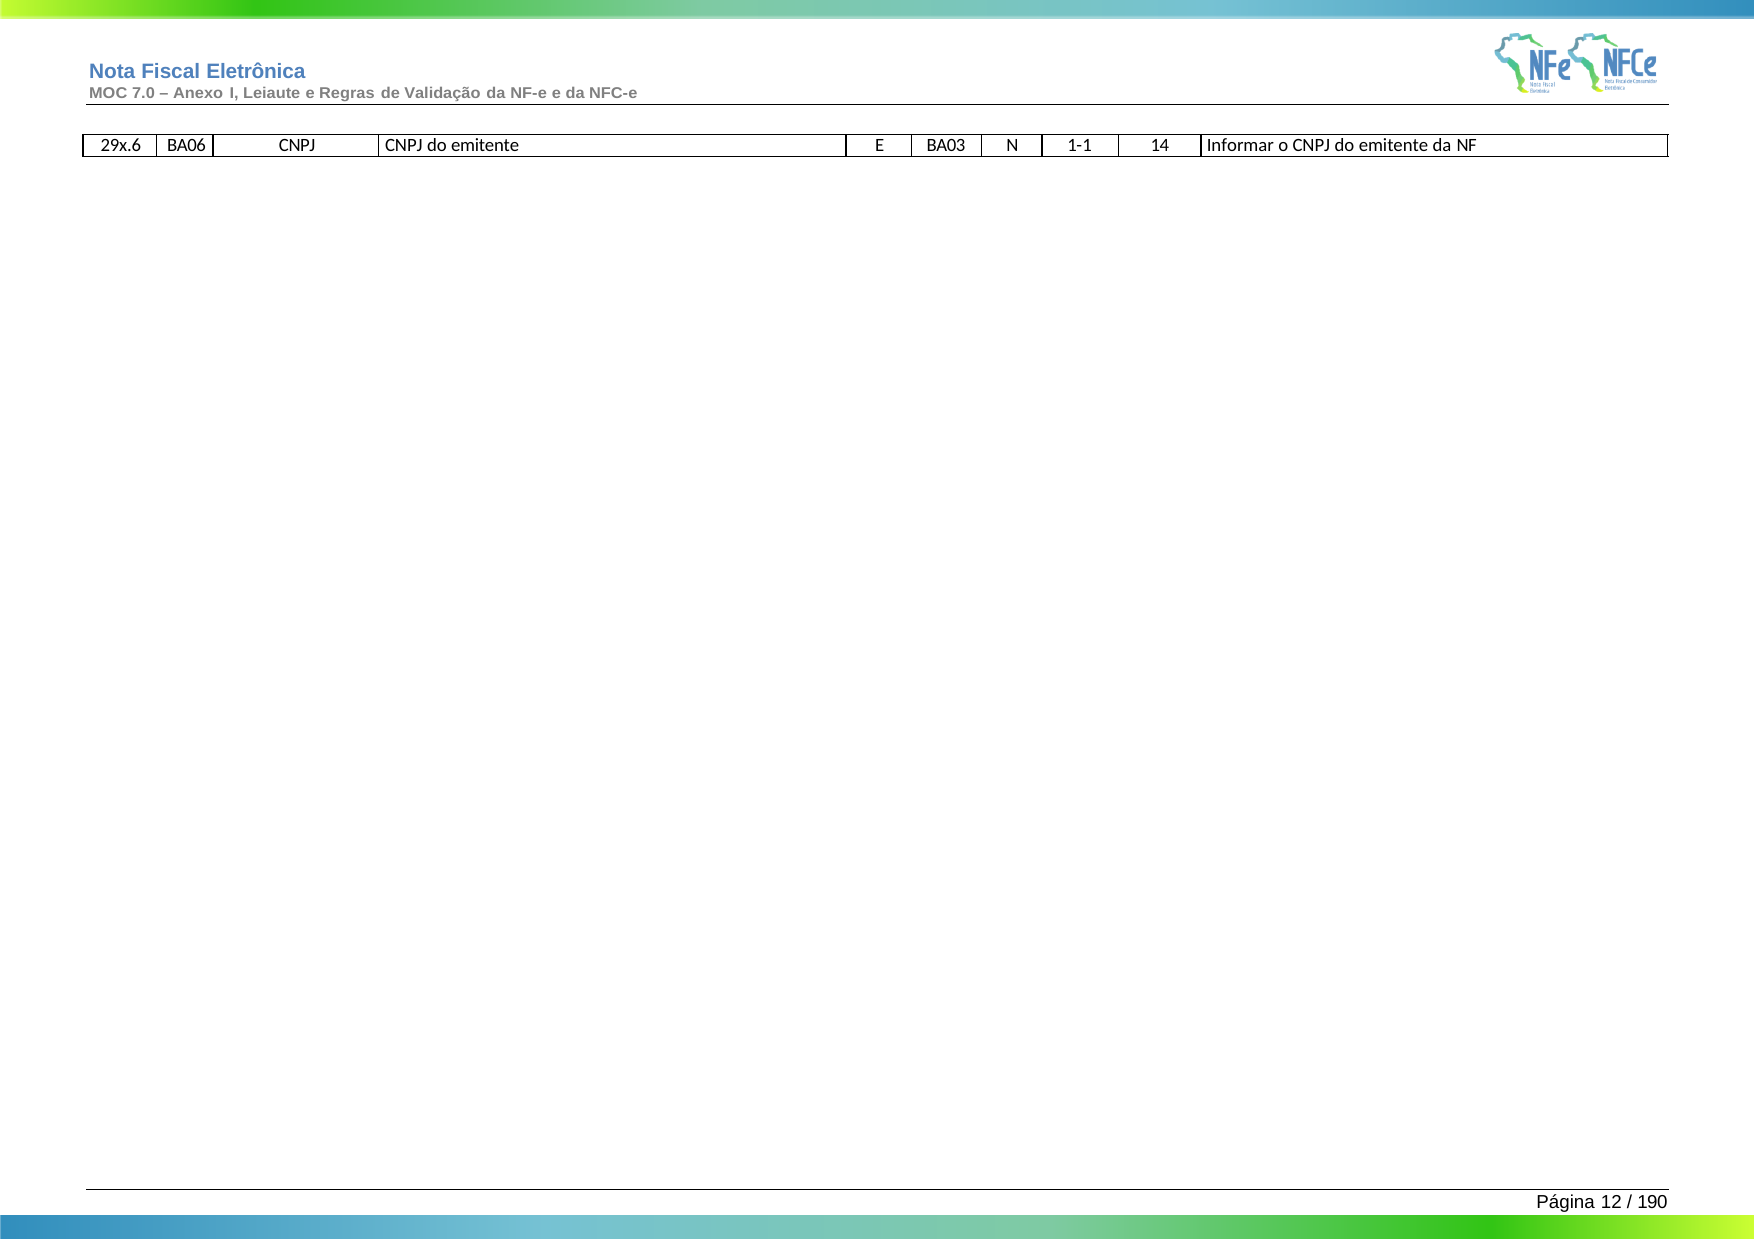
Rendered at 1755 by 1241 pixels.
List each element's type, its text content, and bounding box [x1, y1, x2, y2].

table_cell CNPJ do emitente [379, 135, 845, 156]
table_cell 1-1 [1043, 135, 1118, 156]
table_cell CNPJ [214, 135, 378, 156]
table_cell N [982, 135, 1041, 156]
table_cell Informar o CNPJ do emitente da NF [1202, 135, 1667, 156]
table_cell E [847, 135, 911, 156]
table_cell BA03 [912, 135, 981, 156]
table_cell 14 [1119, 135, 1200, 156]
table_cell 29x.6 [84, 135, 156, 156]
table_cell BA06 [157, 135, 212, 156]
